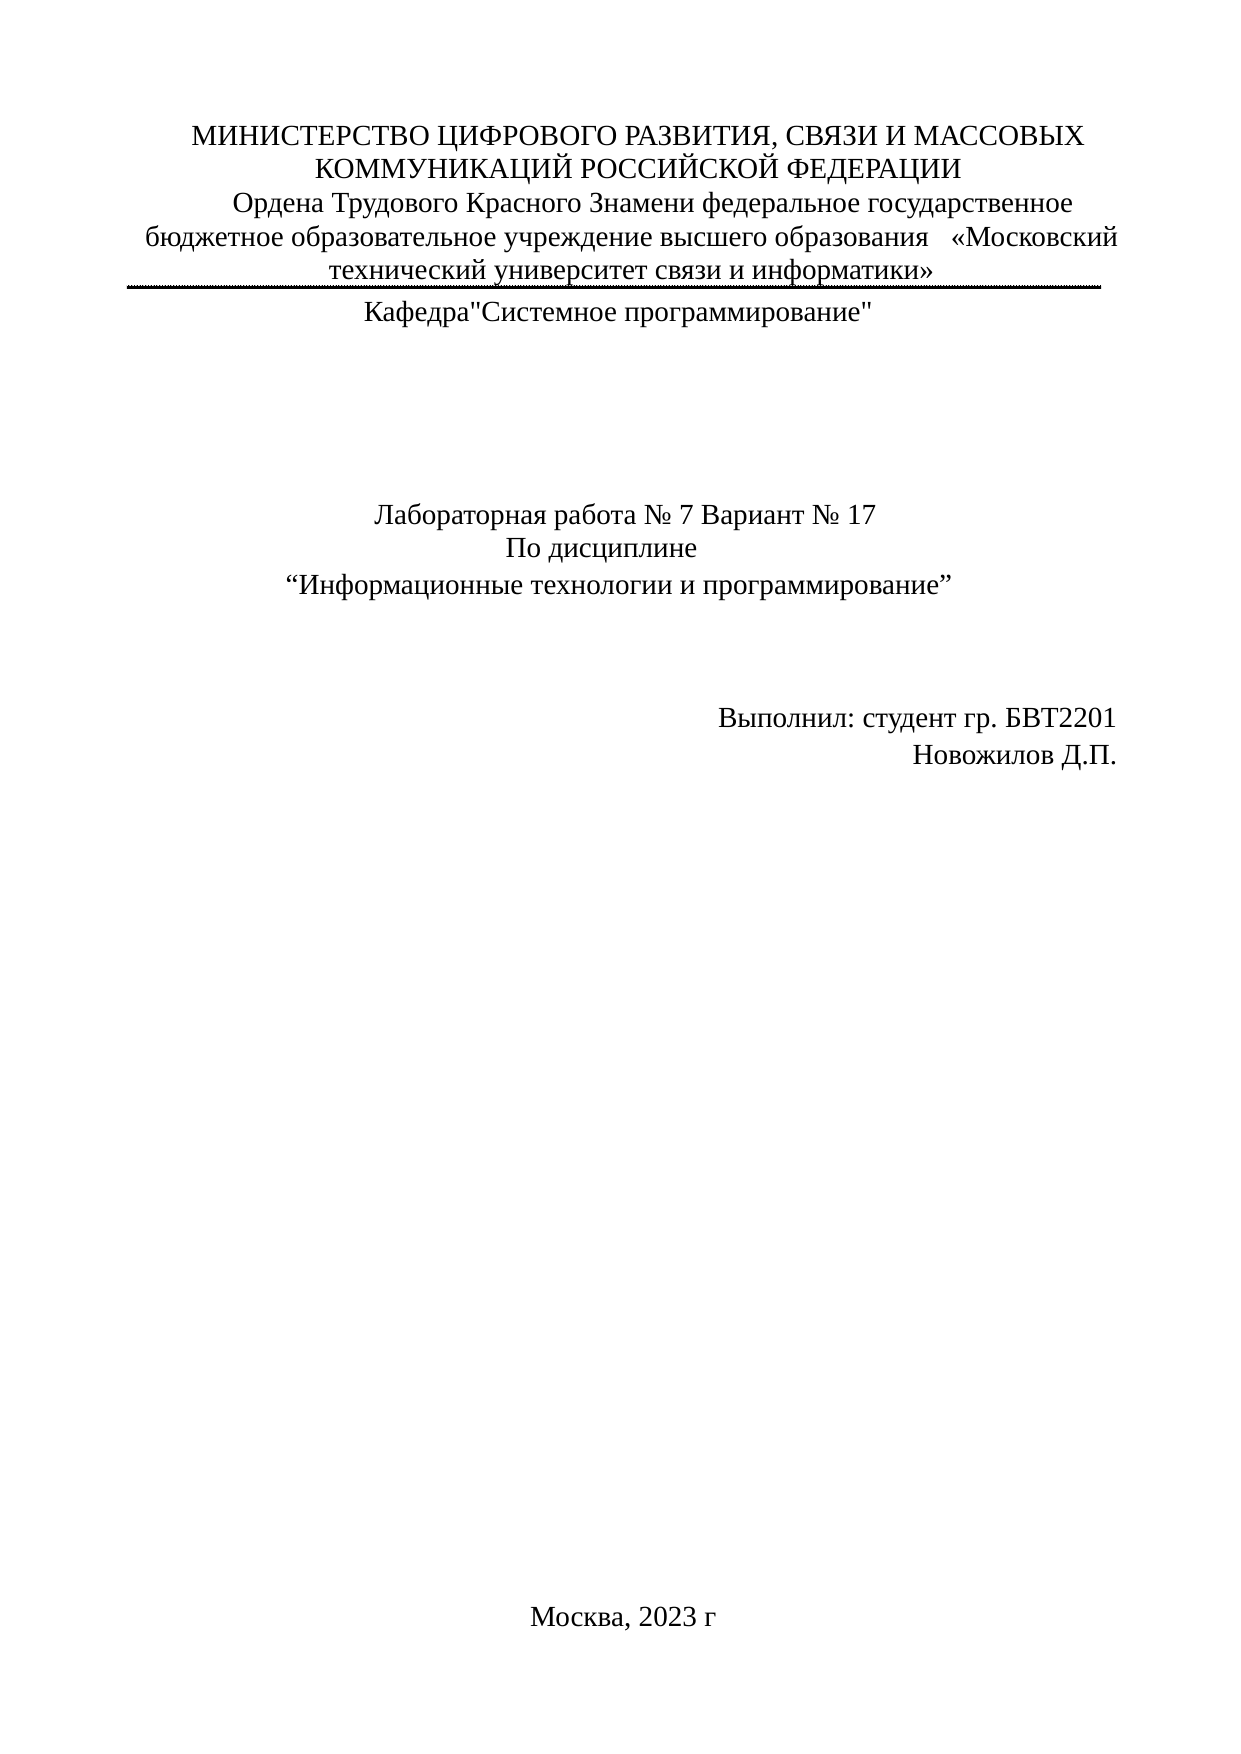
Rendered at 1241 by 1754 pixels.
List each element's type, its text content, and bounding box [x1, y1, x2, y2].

text Ордена Трудового Красного Знамени федеральное государственное бюджетное образовательное учреждение высшего образования «Московский технический университет связи и информатики» [141, 185, 1122, 286]
text Выполнил: студент гр. БВТ2201 [118, 700, 1117, 734]
text КОММУНИКАЦИЙ РОССИЙСКОЙ ФЕДЕРАЦИИ [154, 152, 1122, 185]
text Москва, 2023 г [124, 1599, 1122, 1633]
text Лабораторная работа № 7 Вариант № 17 [128, 497, 1122, 531]
text По дисциплине [118, 531, 1084, 564]
text МИНИСТЕРСТВО ЦИФРОВОГО РАЗВИТИЯ, СВЯЗИ И МАССОВЫХ [154, 118, 1122, 152]
text “Информационные технологии и программирование” [128, 567, 1109, 601]
text Новожилов Д.П. [118, 737, 1117, 770]
text Кафедра"Системное программирование" [363, 294, 1122, 328]
